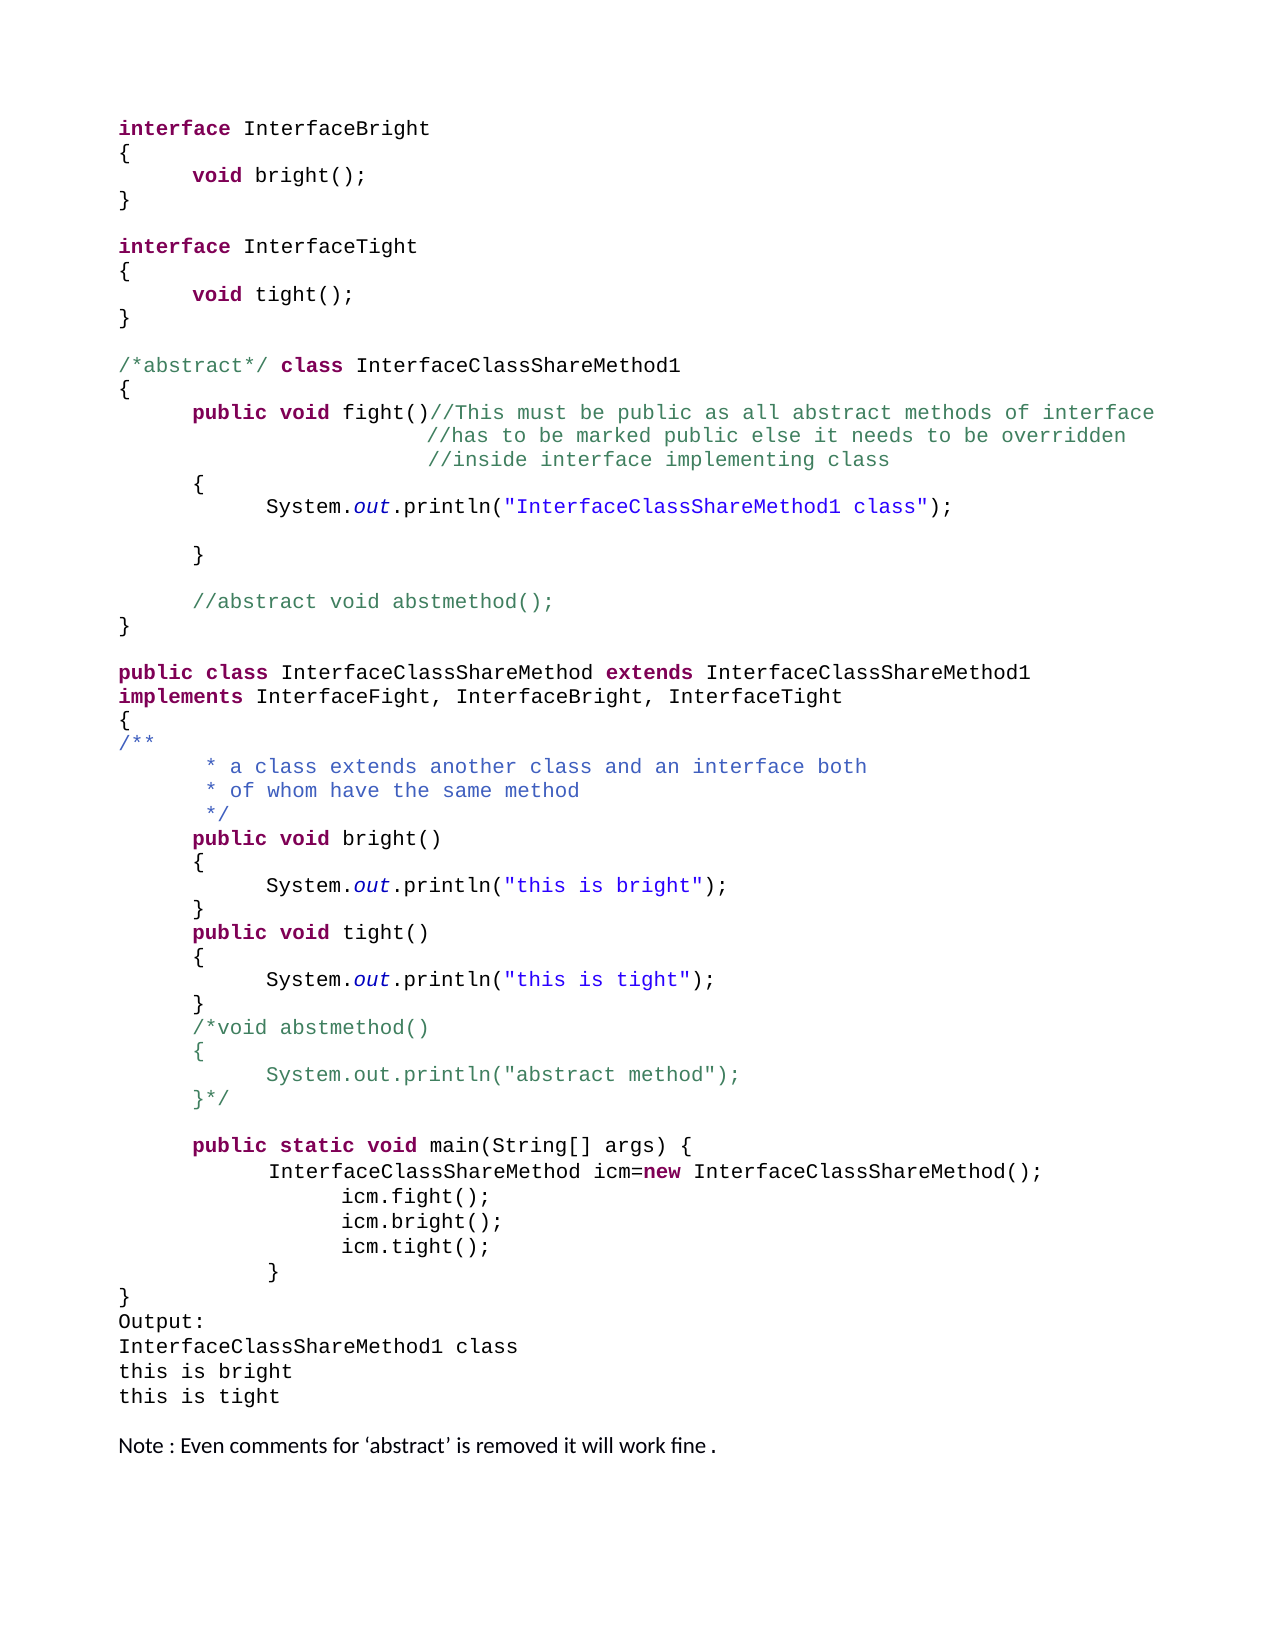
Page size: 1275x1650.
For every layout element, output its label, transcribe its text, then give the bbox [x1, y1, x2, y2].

text { [118, 709, 1157, 733]
text } [118, 189, 1157, 213]
text * of whom have the same method [118, 780, 1157, 804]
text public void bright() [118, 827, 1157, 851]
text /*void abstmethod() [118, 1017, 1157, 1040]
text } [193, 1258, 1157, 1283]
text this is tight [118, 1383, 1157, 1408]
text void bright(); [118, 165, 1157, 189]
text InterfaceClassShareMethod1 class [118, 1333, 1157, 1358]
text InterfaceClassShareMethod icm=new InterfaceClassShareMethod(); [193, 1158, 1157, 1183]
text icm.tight(); [193, 1233, 1157, 1258]
text System.out.println("this is bright"); [118, 875, 1157, 898]
text public static void main(String[] args) { [118, 1135, 1157, 1158]
text { [118, 473, 1157, 496]
text interface InterfaceTight [118, 236, 1157, 260]
text } [118, 898, 1157, 922]
text { [118, 1040, 1157, 1064]
text public void fight()//This must be public as all abstract methods of interface //has to be marked public else it needs to be overridden //inside interface implementing class [118, 402, 1157, 473]
text this is bright [118, 1358, 1157, 1383]
text { [118, 378, 1157, 402]
text System.out.println("InterfaceClassShareMethod1 class"); [118, 496, 1157, 520]
text { [118, 946, 1157, 969]
text void tight(); [118, 284, 1157, 307]
text /*abstract*/ class InterfaceClassShareMethod1 [118, 354, 1157, 378]
text } [118, 993, 1157, 1017]
text //abstract void abstmethod(); [118, 591, 1157, 615]
text { [118, 260, 1157, 284]
text } [118, 615, 1157, 638]
text icm.fight(); [193, 1183, 1157, 1208]
text public void tight() [118, 922, 1157, 946]
text System.out.println("this is tight"); [118, 969, 1157, 993]
text } [118, 544, 1157, 567]
text */ [118, 804, 1157, 827]
text /** [118, 733, 1157, 757]
text } [118, 307, 1157, 331]
text }*/ [118, 1088, 1157, 1111]
text System.out.println("abstract method"); [118, 1064, 1157, 1088]
text { [118, 142, 1157, 165]
text * a class extends another class and an interface both [118, 757, 1157, 780]
text public class InterfaceClassShareMethod extends InterfaceClassShareMethod1 implements InterfaceFight, InterfaceBright, InterfaceTight [118, 662, 1157, 709]
text { [118, 851, 1157, 875]
text } [118, 1283, 1157, 1308]
text icm.bright(); [193, 1208, 1157, 1233]
text Note : Even comments for ‘abstract’ is removed it will work fine. [118, 1433, 1157, 1458]
text Output: [118, 1308, 1157, 1333]
text interface InterfaceBright [118, 118, 1157, 142]
